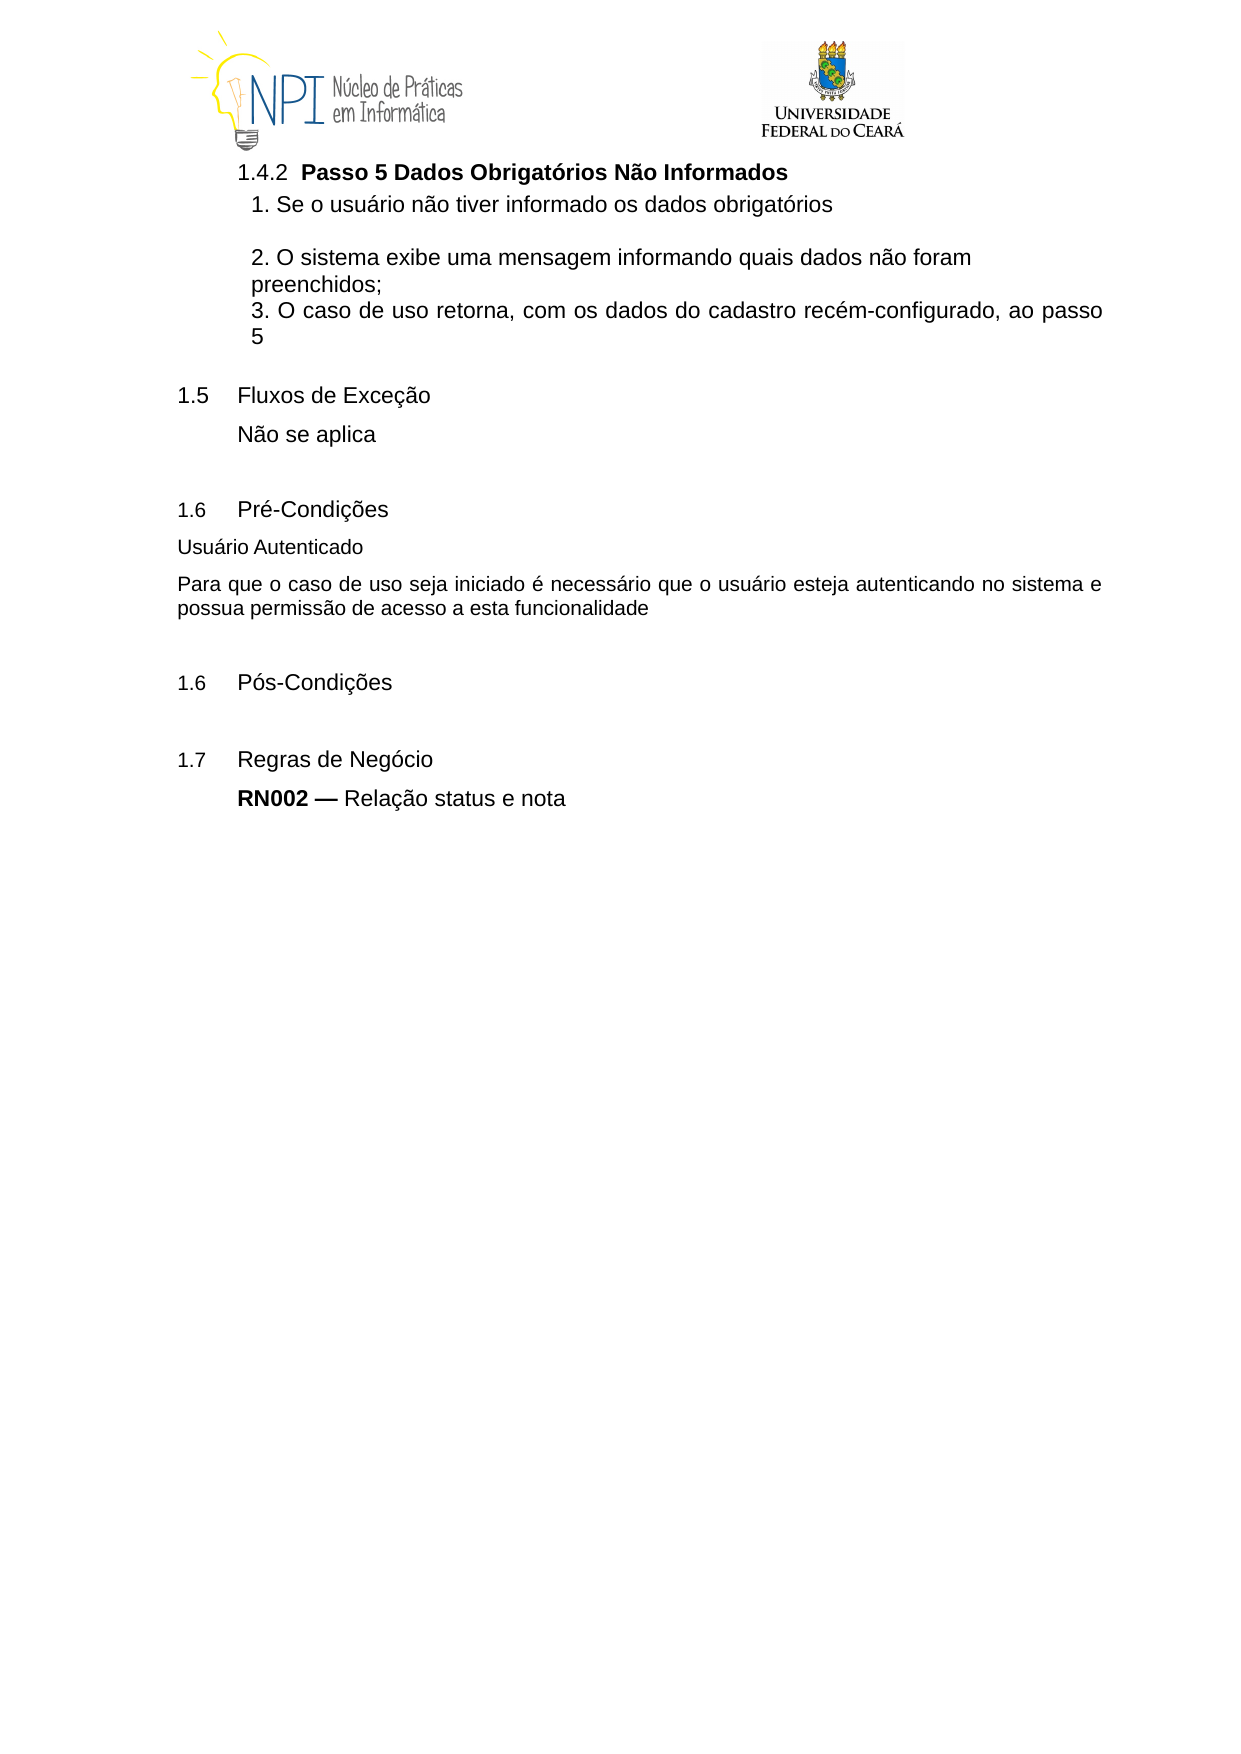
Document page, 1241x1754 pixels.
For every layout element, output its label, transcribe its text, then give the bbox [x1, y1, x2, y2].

text Para que o caso de uso seja iniciado é necessário que o usuário esteja autenticando no sistema e possua permissão de acesso a esta funcionalidade [177, 572, 1104, 619]
text 1. Se o usuário não tiver informado os dados obrigatórios [251, 191, 1104, 218]
text RN002 — Relação status e nota [177, 785, 1104, 811]
text Usuário Autenticado [177, 535, 1104, 559]
text Não se aplica [177, 421, 1104, 447]
list 1.6 Pré-Condições [177, 496, 1104, 523]
list 1.6 Pós-Condições [177, 668, 1104, 695]
text 2. O sistema exibe uma mensagem informando quais dados não foram preenchidos; [251, 244, 1104, 297]
picture [761, 41, 905, 139]
list 3. O caso de uso retorna, com os dados do cadastro recém-configurado, ao passo 5 [251, 297, 1104, 349]
picture [181, 22, 472, 159]
text 1.4.2 Passo 5 Dados Obrigatórios Não Informados [177, 118, 1104, 185]
text 1.5 Fluxos de Exceção [177, 382, 1104, 408]
list 1.7 Regras de Negócio [139, 746, 1104, 773]
